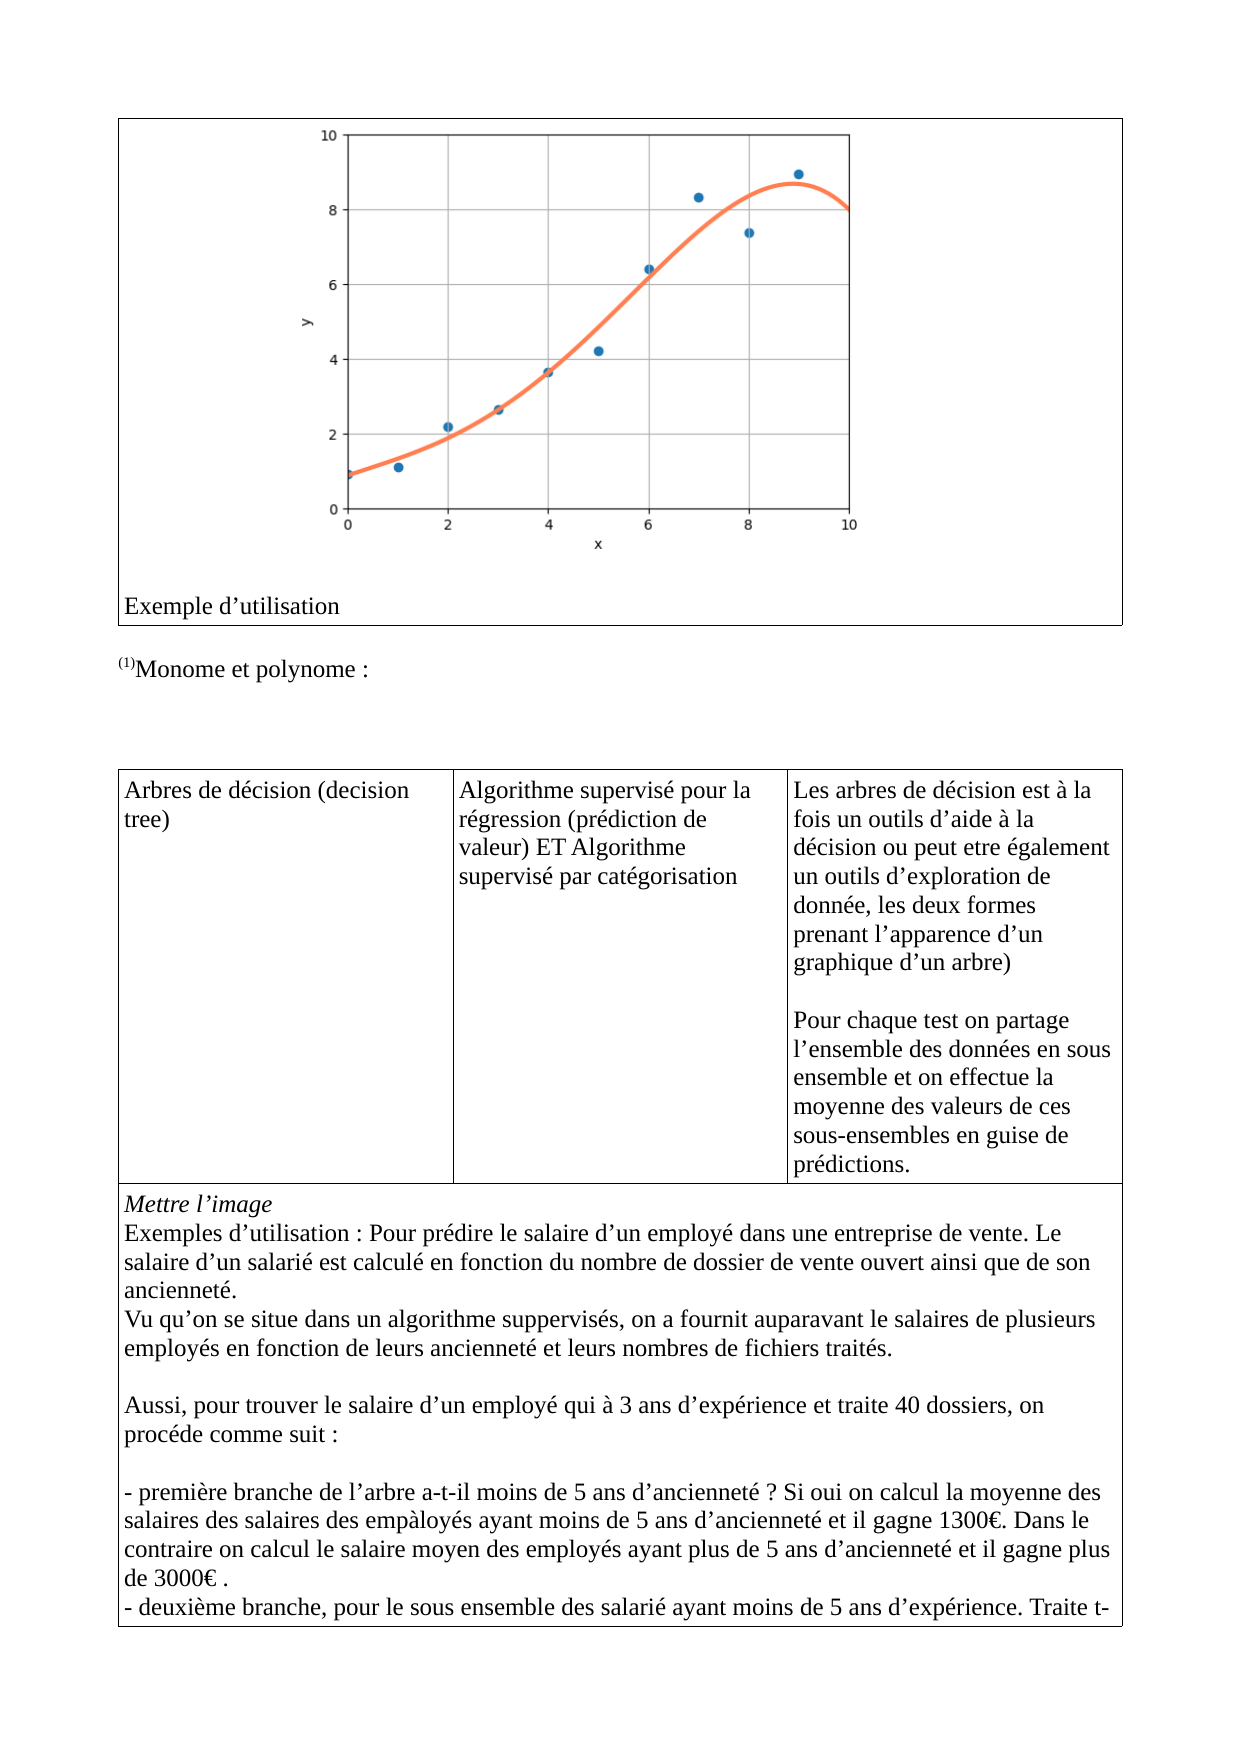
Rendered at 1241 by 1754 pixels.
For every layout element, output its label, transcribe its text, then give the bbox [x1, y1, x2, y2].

table_header Mettre l’image Exemples d’utilisation : Pour prédire le salaire d’un employé dans une entreprise de vente. Le salaire d’un salarié est calculé en fonction du nombre de dossier de vente ouvert ainsi que de son ancienneté. Vu qu’on se situe dans un algorithme suppervisés, on a fournit auparavant le salaires de plusieurs employés en fonction de leurs ancienneté et leurs nombres de fichiers traités. Aussi, pour trouver le salaire d’un employé qui à 3 ans d’expérience et traite 40 dossiers, on procéde comme suit : - première branche de l’arbre a-t-il moins de 5 ans d’ancienneté ? Si oui on calcul la moyenne des salaires des salaires des empàloyés ayant moins de 5 ans d’ancienneté et il gagne 1300€. Dans le contraire on calcul le salaire moyen des employés ayant plus de 5 ans d’ancienneté et il gagne plus de 3000€ . - deuxième branche, pour le sous ensemble des salarié ayant moins de 5 ans d’expérience. Traite t- [119, 1184, 1122, 1626]
table_header Algorithme supervisé pour la régression (prédiction de valeur) ET Algorithme supervisé par catégorisation [454, 770, 787, 1183]
table_header Exemple d’utilisation [119, 119, 1122, 625]
table_header Les arbres de décision est à la fois un outils d’aide à la décision ou peut etre également un outils d’exploration de donnée, les deux formes prenant l’apparence d’un graphique d’un arbre) Pour chaque test on partage l’ensemble des données en sous ensemble et on effectue la moyenne des valeurs de ces sous-ensembles en guise de prédictions. [788, 770, 1122, 1183]
text (1)Monome et polynome : [118, 654, 1122, 683]
table_header Arbres de décision (decision tree) [119, 770, 453, 1183]
picture [290, 130, 867, 562]
